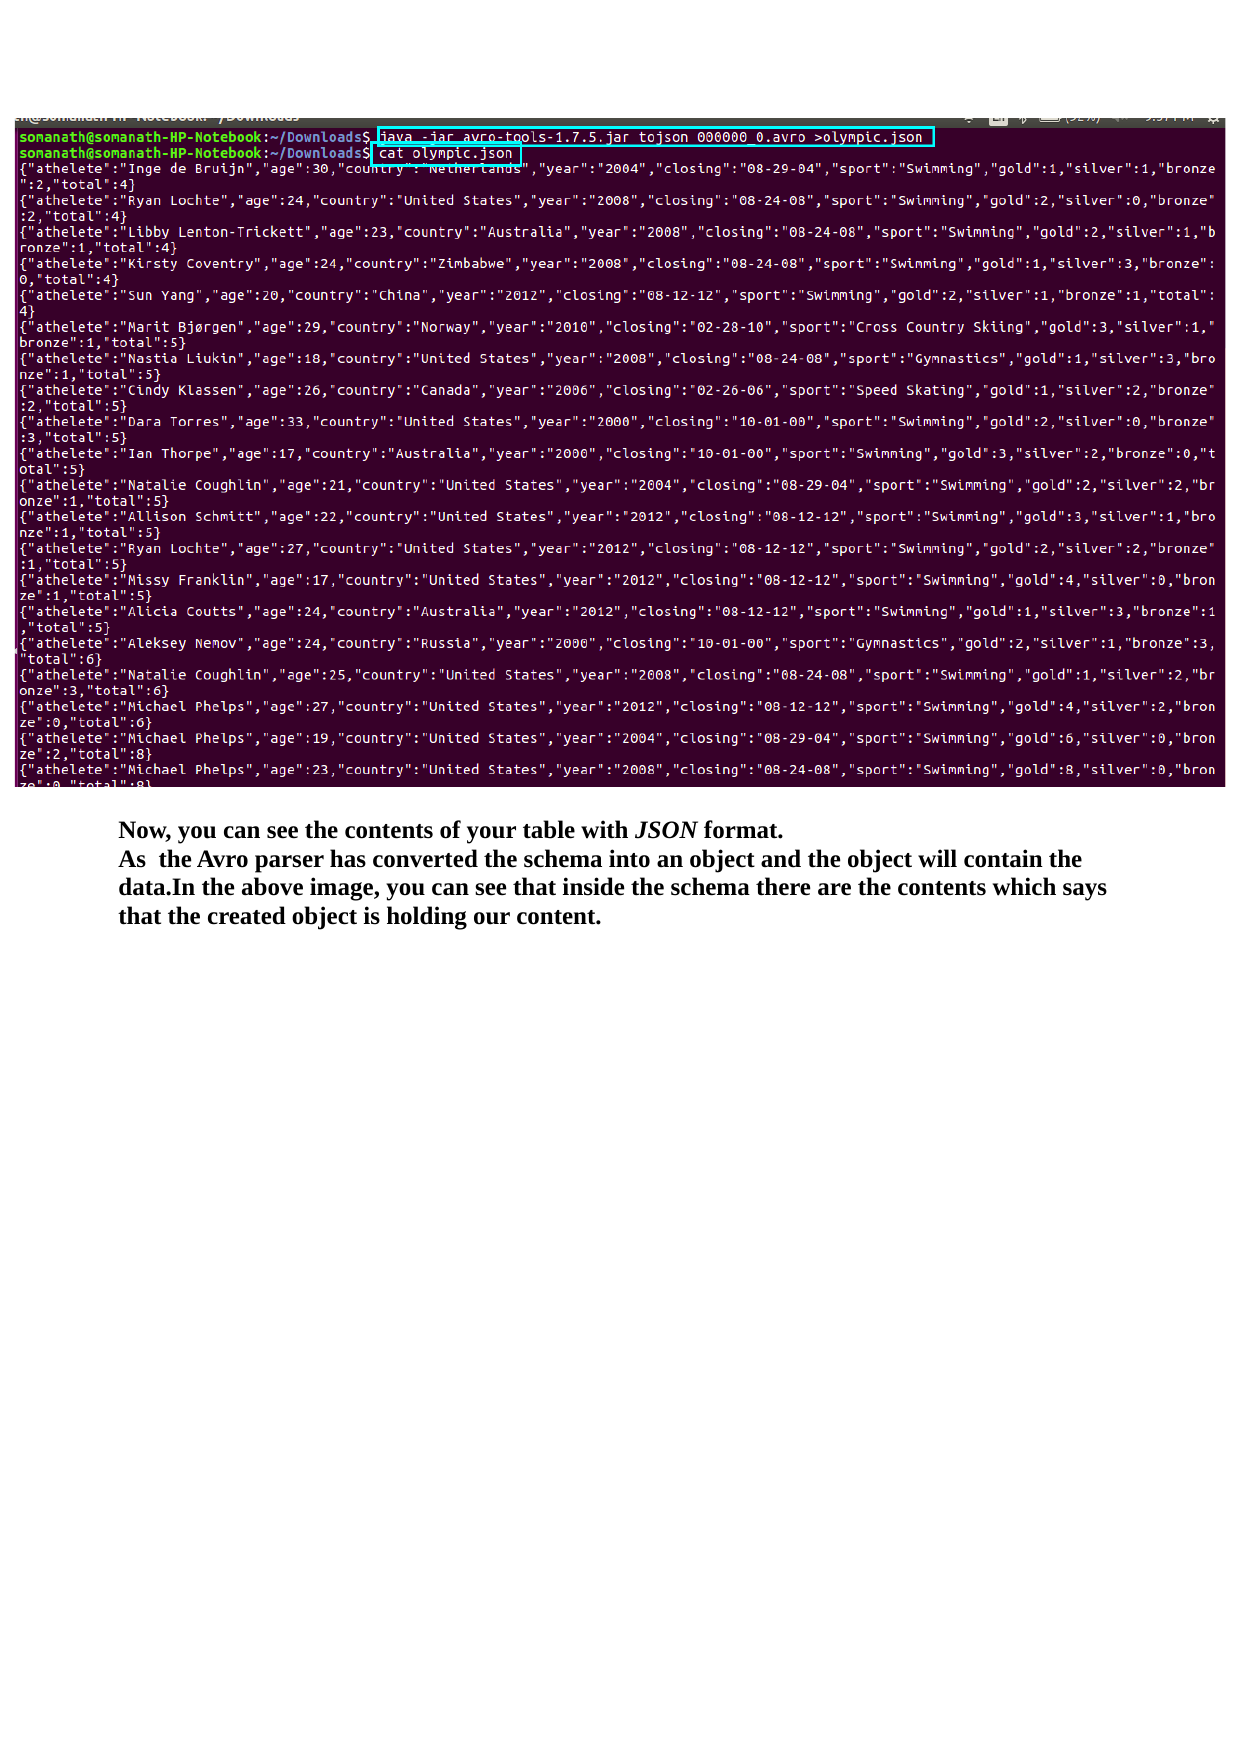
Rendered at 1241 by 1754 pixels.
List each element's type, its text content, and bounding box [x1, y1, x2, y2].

text Now, you can see the contents of your table with JSON format. As the Avro parser has converted the schema into an object and the object will contain the data.In the above image, you can see that inside the schema there are the contents which says that the created object is holding our content. [118, 815, 1122, 959]
picture [14, 118, 1226, 787]
